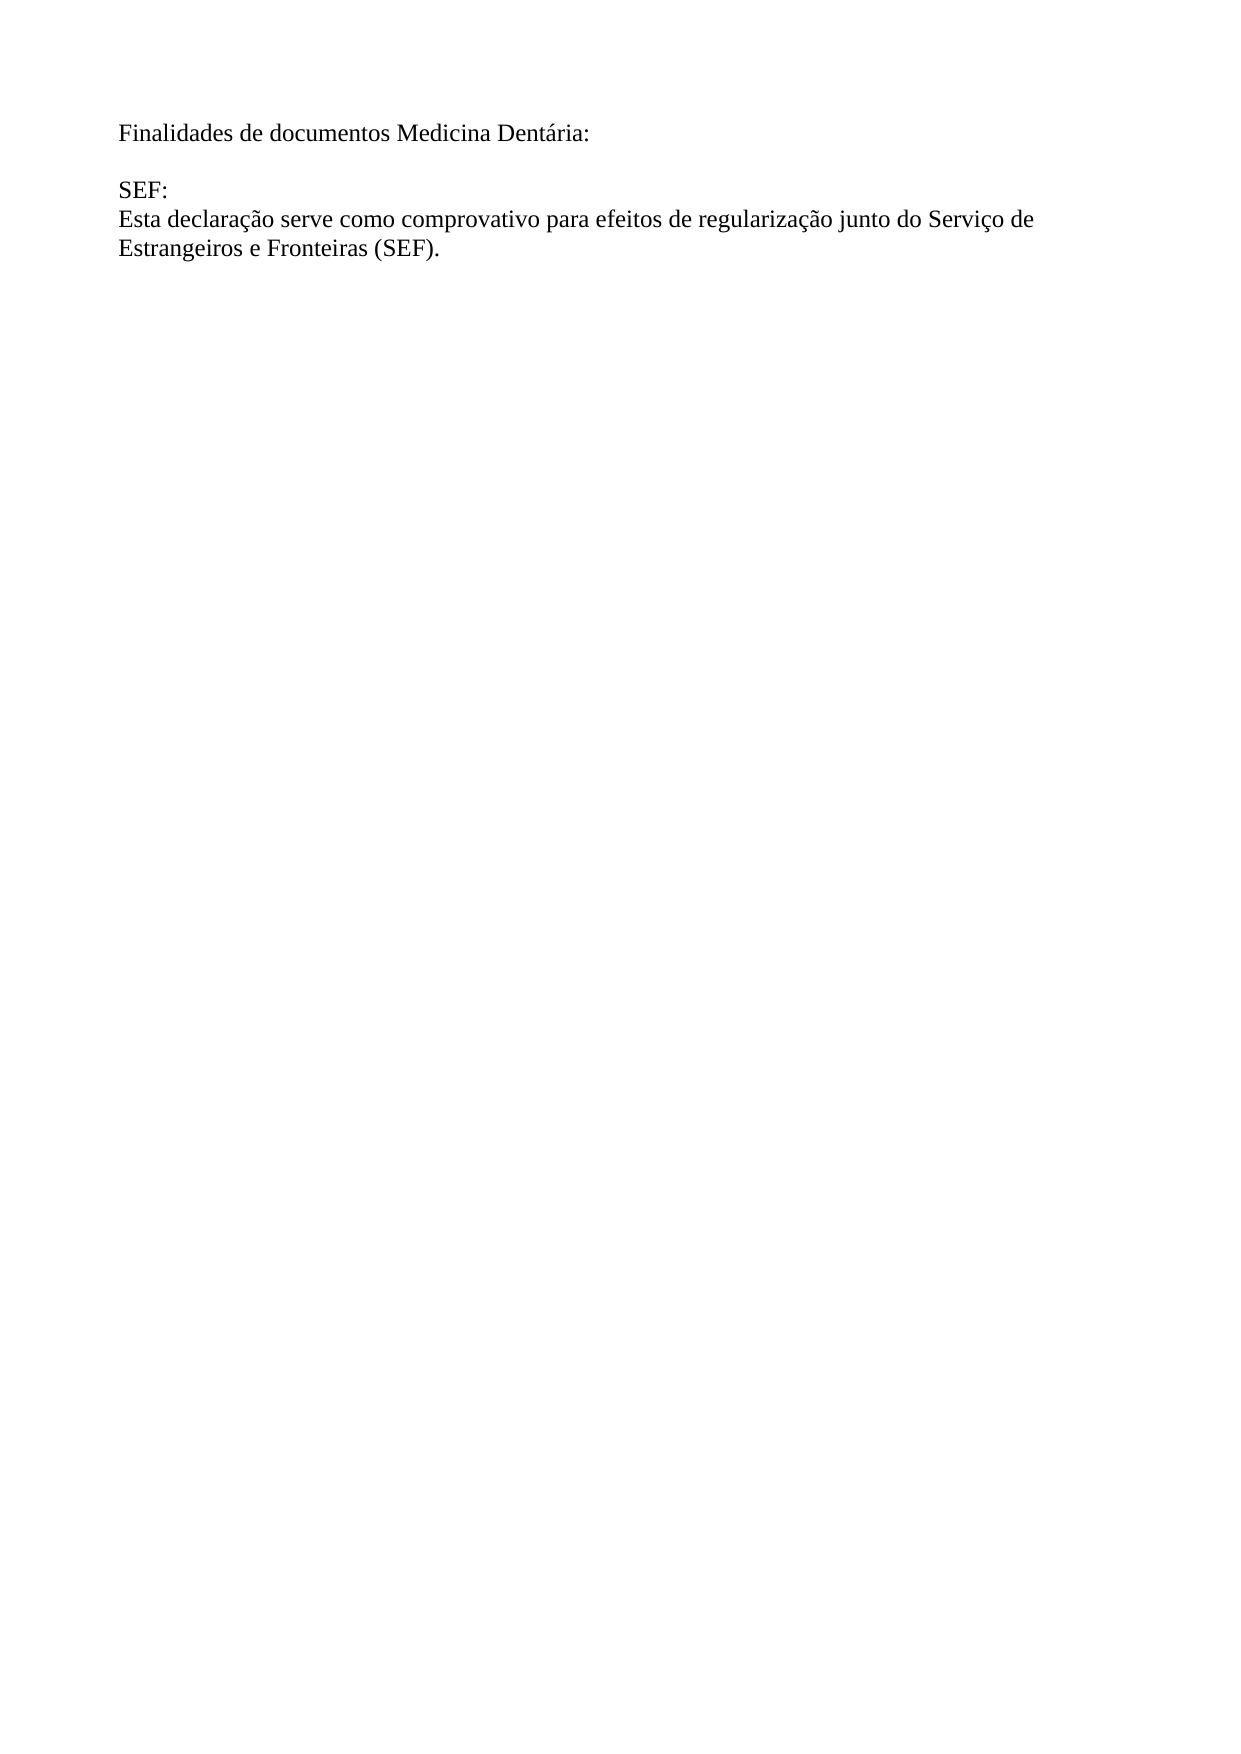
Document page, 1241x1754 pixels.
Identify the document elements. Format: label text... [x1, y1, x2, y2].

text SEF: [118, 176, 1122, 204]
text Esta declaração serve como comprovativo para efeitos de regularização junto do Serviço de Estrangeiros e Fronteiras (SEF). [118, 204, 1122, 262]
text Finalidades de documentos Medicina Dentária: [118, 118, 1122, 147]
